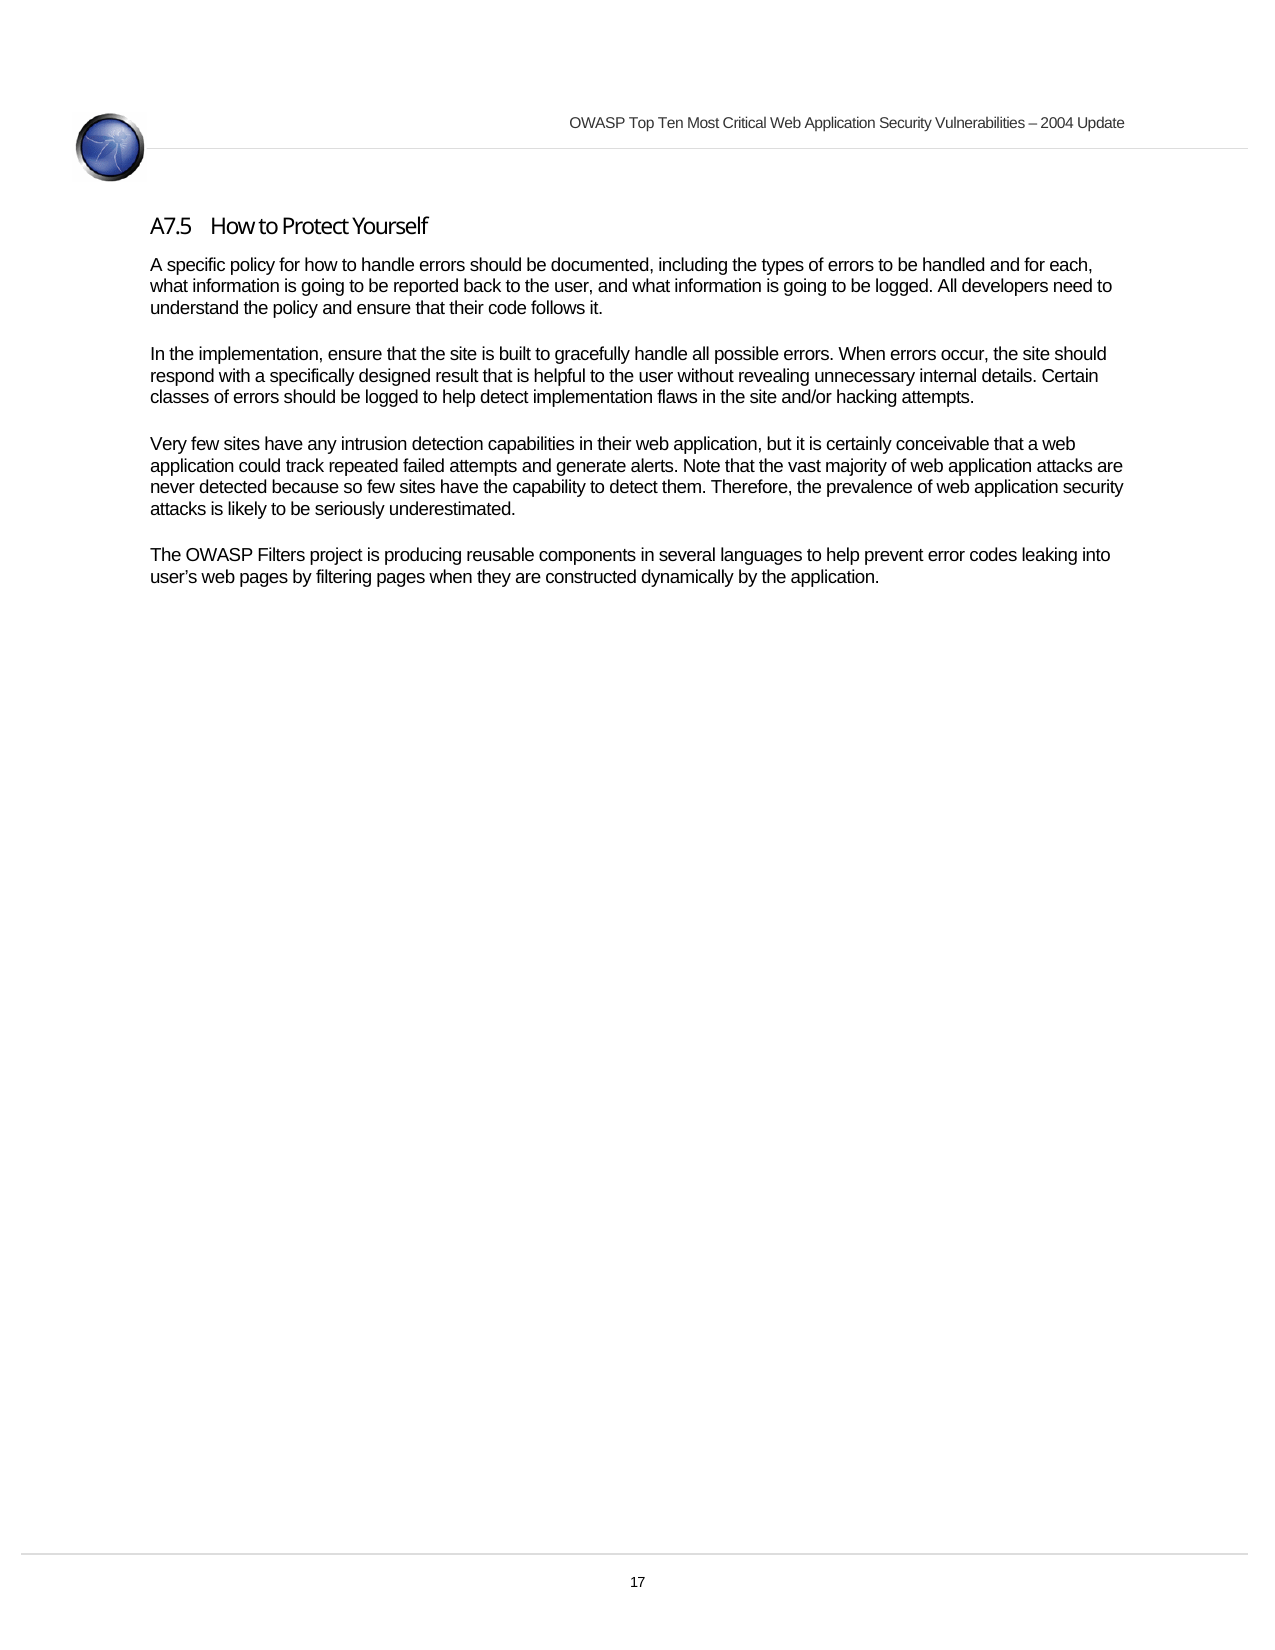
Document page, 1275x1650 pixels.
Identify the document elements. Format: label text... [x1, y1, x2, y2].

text In the implementation, ensure that the site is built to gracefully handle all possible errors. When errors occur, the site should respond with a specifically designed result that is helpful to the user without revealing unnecessary internal details. Certain classes of errors should be logged to help detect implementation flaws in the site and/or hacking attempts. [150, 343, 1125, 408]
text Very few sites have any intrusion detection capabilities in their web application, but it is certainly conceivable that a web application could track repeated failed attempts and generate alerts. Note that the vast majority of web application attacks are never detected because so few sites have the capability to detect them. Therefore, the prevalence of web application security attacks is likely to be seriously underestimated. [150, 433, 1125, 519]
text The OWASP Filters project is producing reusable components in several languages to help prevent error codes leaking into user’s web pages by filtering pages when they are constructed dynamically by the application. [150, 544, 1125, 587]
subtitle How to Protect Yourself [150, 210, 1125, 241]
picture [72, 112, 147, 182]
text A specific policy for how to handle errors should be documented, including the types of errors to be handled and for each, what information is going to be reported back to the user, and what information is going to be logged. All developers need to understand the policy and ensure that their code follows it. [150, 253, 1125, 318]
